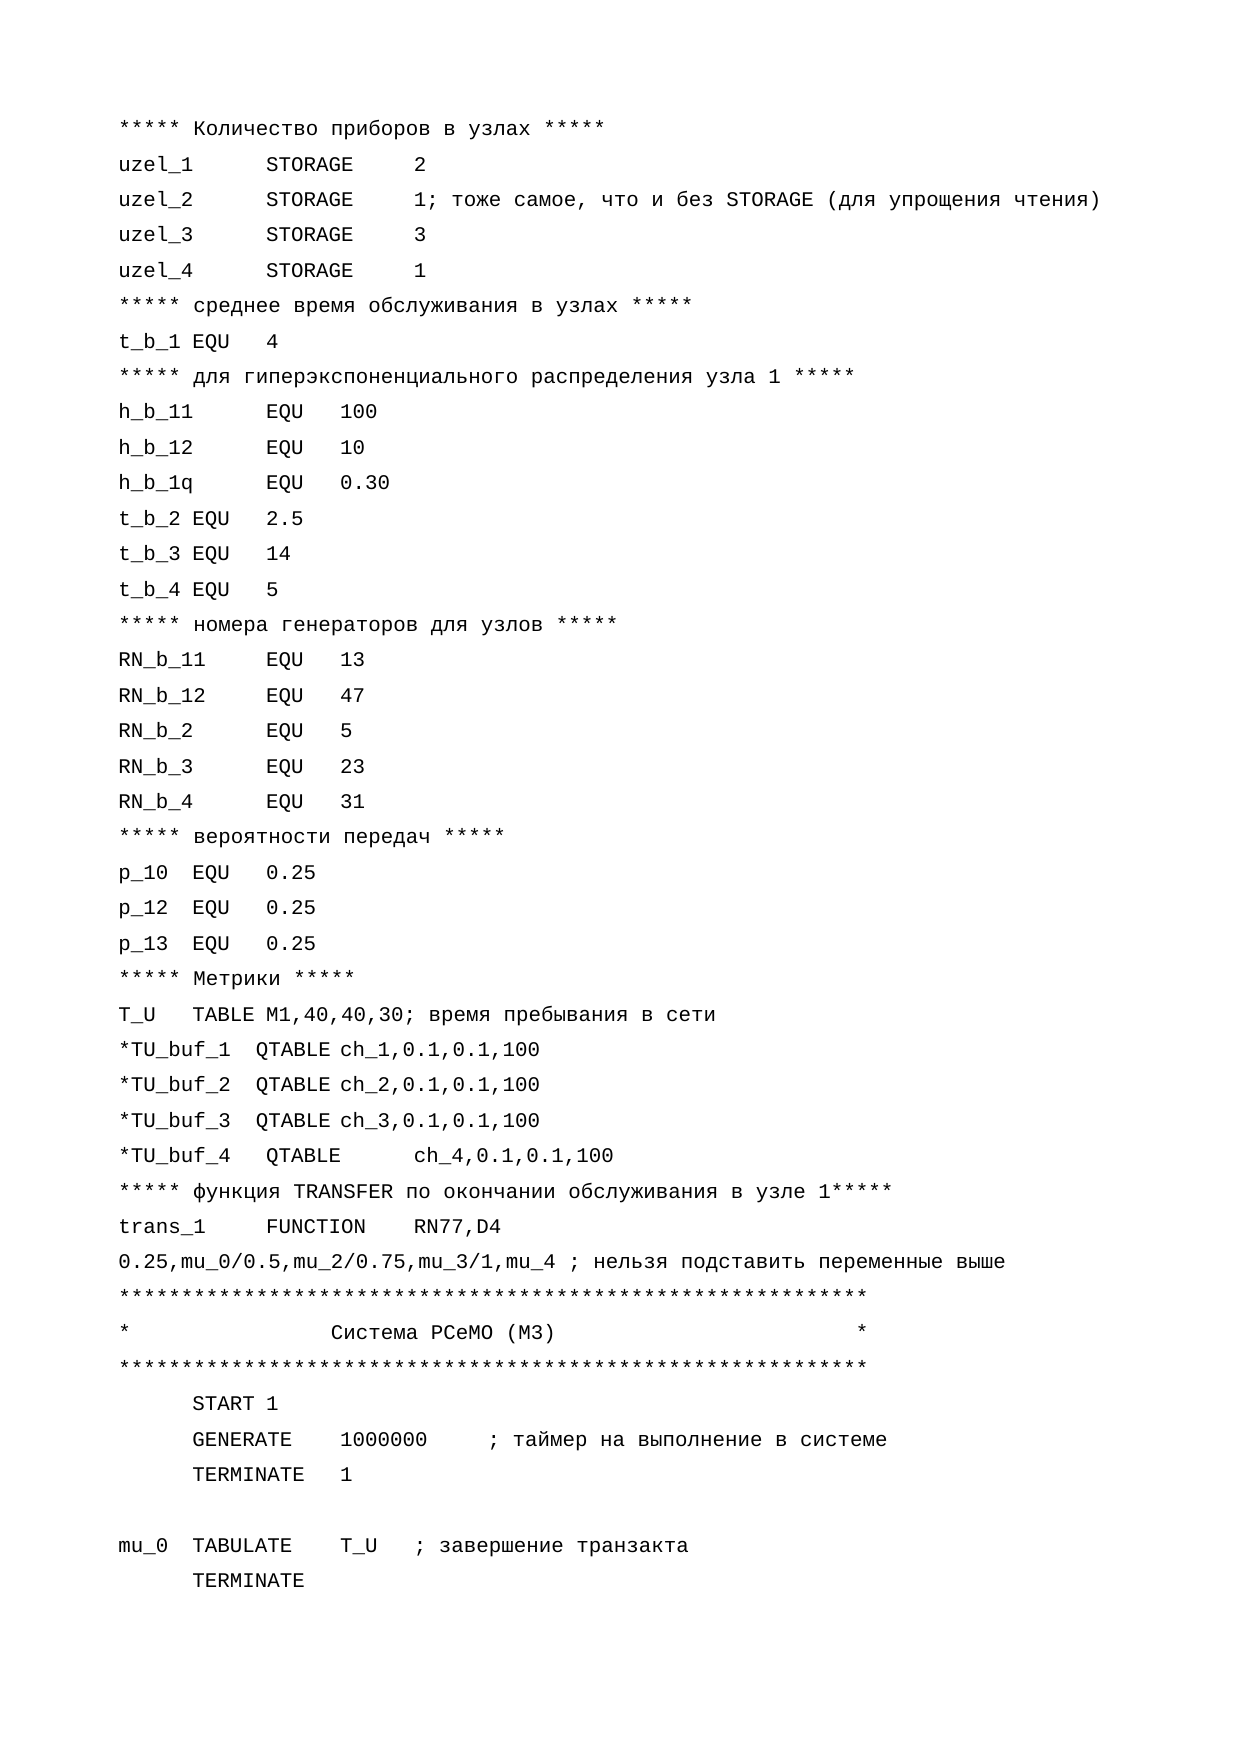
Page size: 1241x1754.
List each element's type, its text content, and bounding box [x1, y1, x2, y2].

text uzel_1 STORAGE 2 [118, 153, 1122, 177]
text ***** Количество приборов в узлах ***** [118, 118, 1122, 142]
text T_U TABLE M1,40,40,30; время пребывания в сети [118, 1003, 1122, 1027]
text h_b_1q EQU 0.30 [118, 472, 1122, 496]
text 0.25,mu_0/0.5,mu_2/0.75,mu_3/1,mu_4 ; нельзя подставить переменные выше [118, 1251, 1122, 1275]
text ***** функция TRANSFER по окончании обслуживания в узле 1***** [118, 1181, 1122, 1204]
text GENERATE 1000000 ; таймер на выполнение в системе [118, 1428, 1122, 1452]
text h_b_12 EQU 10 [118, 437, 1122, 461]
text RN_b_4 EQU 31 [118, 791, 1122, 815]
text ***** Метрики ***** [118, 968, 1122, 992]
text uzel_3 STORAGE 3 [118, 224, 1122, 248]
text t_b_1 EQU 4 [118, 331, 1122, 354]
text *TU_buf_4 QTABLE ch_4,0.1,0.1,100 [118, 1145, 1122, 1169]
text TERMINATE [118, 1570, 1122, 1594]
text t_b_2 EQU 2.5 [118, 508, 1122, 531]
text *TU_buf_3 QTABLE ch_3,0.1,0.1,100 [118, 1110, 1122, 1133]
text ***** вероятности передач ***** [118, 826, 1122, 850]
text TERMINATE 1 [118, 1464, 1122, 1488]
text RN_b_12 EQU 47 [118, 685, 1122, 708]
text ***** среднее время обслуживания в узлах ***** [118, 295, 1122, 319]
text ***** номера генераторов для узлов ***** [118, 614, 1122, 638]
text p_12 EQU 0.25 [118, 897, 1122, 921]
text * Система РСеМО (M3) * [118, 1322, 1122, 1346]
text RN_b_3 EQU 23 [118, 756, 1122, 779]
text START 1 [118, 1393, 1122, 1417]
text trans_1 FUNCTION RN77,D4 [118, 1216, 1122, 1240]
text ************************************************************ [118, 1287, 1122, 1311]
text h_b_11 EQU 100 [118, 401, 1122, 425]
text uzel_2 STORAGE 1; тоже самое, что и без STORAGE (для упрощения чтения) [118, 189, 1122, 213]
text ************************************************************ [118, 1358, 1122, 1381]
text RN_b_2 EQU 5 [118, 720, 1122, 744]
text p_10 EQU 0.25 [118, 862, 1122, 886]
text *TU_buf_2 QTABLE ch_2,0.1,0.1,100 [118, 1074, 1122, 1098]
text mu_0 TABULATE T_U ; завершение транзакта [118, 1535, 1122, 1558]
text t_b_3 EQU 14 [118, 543, 1122, 567]
text uzel_4 STORAGE 1 [118, 260, 1122, 283]
text RN_b_11 EQU 13 [118, 649, 1122, 673]
text *TU_buf_1 QTABLE ch_1,0.1,0.1,100 [118, 1039, 1122, 1063]
text ***** для гиперэкспоненциального распределения узла 1 ***** [118, 366, 1122, 390]
text t_b_4 EQU 5 [118, 578, 1122, 602]
text p_13 EQU 0.25 [118, 933, 1122, 956]
